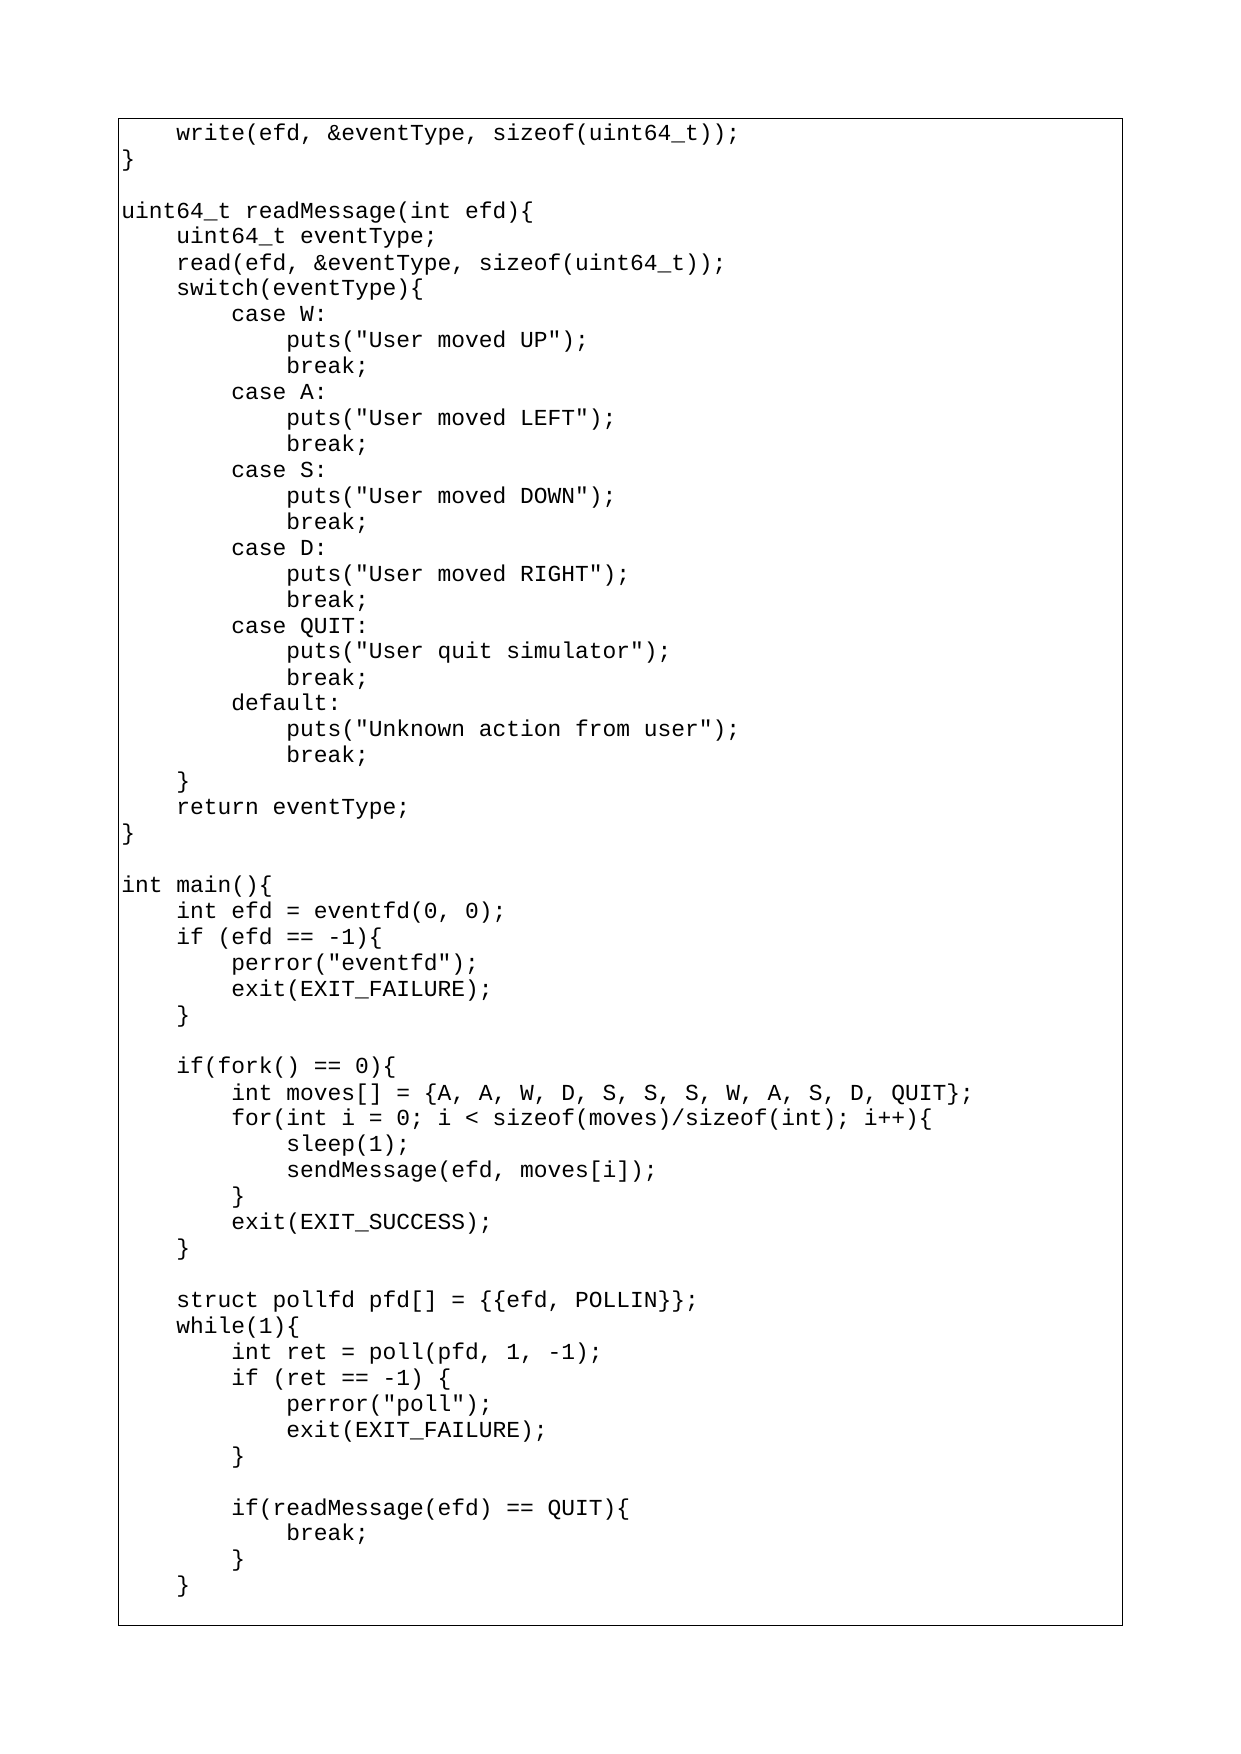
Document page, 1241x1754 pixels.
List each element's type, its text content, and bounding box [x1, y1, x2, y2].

text exit(EXIT_FAILURE); [119, 1415, 1122, 1441]
text break; [119, 429, 1122, 455]
text exit(EXIT_FAILURE); [119, 974, 1122, 1000]
text break; [119, 352, 1122, 377]
text int efd = eventfd(0, 0); [119, 896, 1122, 922]
text break; [119, 507, 1122, 533]
text uint64_t eventType; [119, 222, 1122, 248]
text default: [119, 689, 1122, 715]
text } [119, 1182, 1122, 1207]
text int moves[] = {A, A, W, D, S, S, S, W, A, S, D, QUIT}; [119, 1078, 1122, 1104]
text } [119, 767, 1122, 792]
text struct pollfd pfd[] = {{efd, POLLIN}}; [119, 1285, 1122, 1311]
text if(readMessage(efd) == QUIT){ [119, 1493, 1122, 1519]
text } [119, 1000, 1122, 1029]
text break; [119, 1519, 1122, 1545]
text for(int i = 0; i < sizeof(moves)/sizeof(int); i++){ [119, 1104, 1122, 1130]
text break; [119, 663, 1122, 689]
text case W: [119, 300, 1122, 326]
text return eventType; [119, 792, 1122, 818]
text perror("eventfd"); [119, 948, 1122, 974]
text sendMessage(efd, moves[i]); [119, 1156, 1122, 1182]
text exit(EXIT_SUCCESS); [119, 1207, 1122, 1233]
text if (efd == -1){ [119, 922, 1122, 948]
text int ret = poll(pfd, 1, -1); [119, 1337, 1122, 1363]
text int main(){ [119, 870, 1122, 896]
text uint64_t readMessage(int efd){ [119, 196, 1122, 222]
text puts("User moved DOWN"); [119, 481, 1122, 507]
text puts("User moved RIGHT"); [119, 559, 1122, 585]
text break; [119, 741, 1122, 767]
text } [119, 144, 1122, 173]
text puts("User moved UP"); [119, 326, 1122, 352]
text case A: [119, 377, 1122, 403]
text } [119, 1441, 1122, 1470]
text case QUIT: [119, 611, 1122, 637]
text write(efd, &eventType, sizeof(uint64_t)); [119, 119, 1122, 144]
text } [119, 1545, 1122, 1571]
text puts("User quit simulator"); [119, 637, 1122, 663]
text } [119, 1571, 1122, 1599]
text case S: [119, 455, 1122, 481]
text break; [119, 585, 1122, 611]
text perror("poll"); [119, 1389, 1122, 1415]
text puts("User moved LEFT"); [119, 403, 1122, 429]
text case D: [119, 533, 1122, 559]
text } [119, 818, 1122, 847]
text while(1){ [119, 1311, 1122, 1337]
text read(efd, &eventType, sizeof(uint64_t)); [119, 248, 1122, 274]
text switch(eventType){ [119, 274, 1122, 300]
text sleep(1); [119, 1130, 1122, 1156]
text } [119, 1233, 1122, 1262]
text if(fork() == 0){ [119, 1052, 1122, 1078]
text puts("Unknown action from user"); [119, 715, 1122, 741]
text if (ret == -1) { [119, 1363, 1122, 1389]
